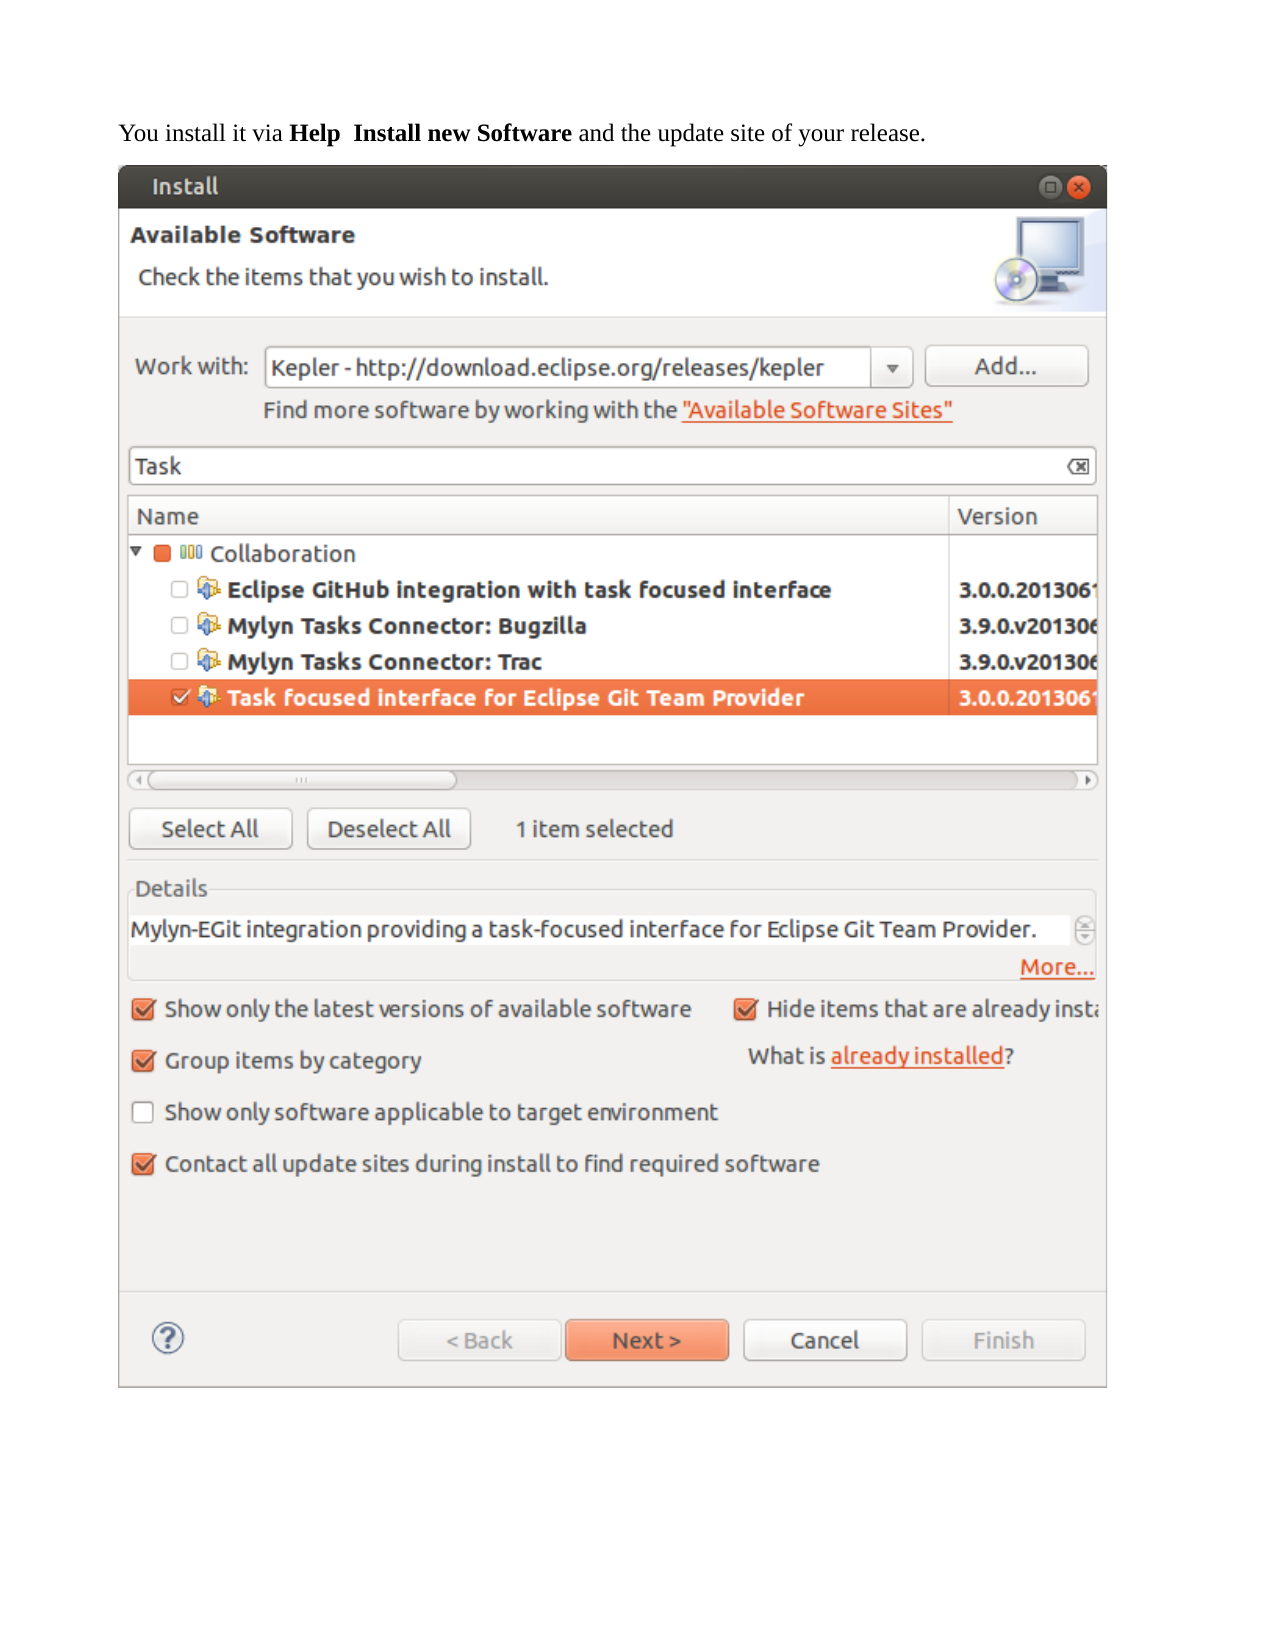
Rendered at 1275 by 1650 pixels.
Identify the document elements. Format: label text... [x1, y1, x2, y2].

text You install it via Help Install new Software and the update site of your release. [118, 118, 1157, 147]
picture [118, 165, 1108, 1388]
